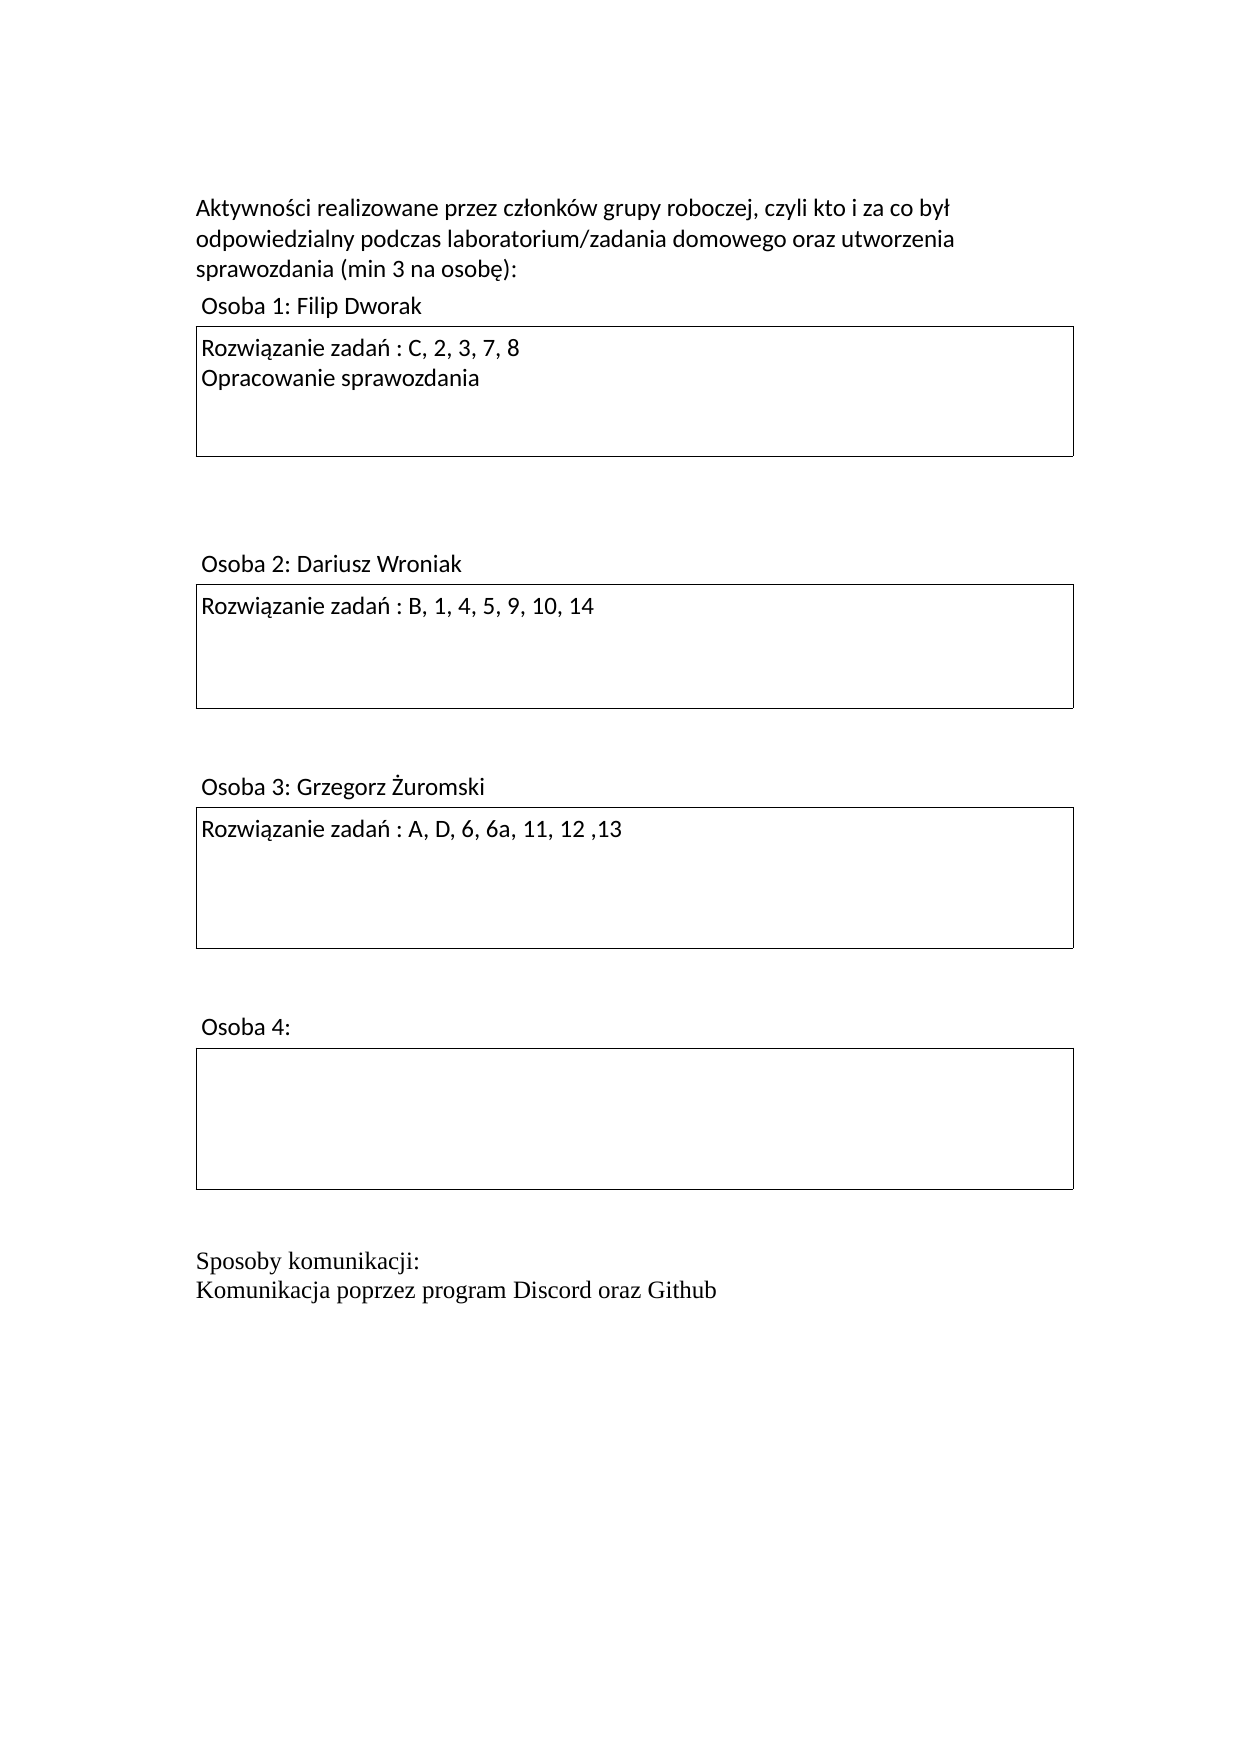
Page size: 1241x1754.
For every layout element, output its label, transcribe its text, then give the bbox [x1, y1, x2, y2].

table_header Osoba 4: [196, 1006, 1073, 1048]
table_cell Rozwiązanie zadań : B, 1, 4, 5, 9, 10, 14 [197, 585, 1073, 708]
text Komunikacja poprzez program Discord oraz Github [196, 1275, 1073, 1304]
text Sposoby komunikacji: [196, 1246, 1073, 1275]
table_cell Rozwiązanie zadań : A, D, 6, 6a, 11, 12 ,13 [197, 808, 1073, 948]
table_cell Rozwiązanie zadań : C, 2, 3, 7, 8 Opracowanie sprawozdania [197, 327, 1073, 456]
table_header Osoba 2: Dariusz Wroniak [196, 542, 1073, 584]
table_cell [197, 1049, 1073, 1188]
table_header Osoba 3: Grzegorz Żuromski [196, 765, 1073, 807]
table_header Osoba 1: Filip Dworak [196, 284, 1073, 326]
text Aktywności realizowane przez członków grupy roboczej, czyli kto i za co był odpowiedzialny podczas laboratorium/zadania domowego oraz utworzenia sprawozdania (min 3 na osobę): [196, 192, 1073, 284]
